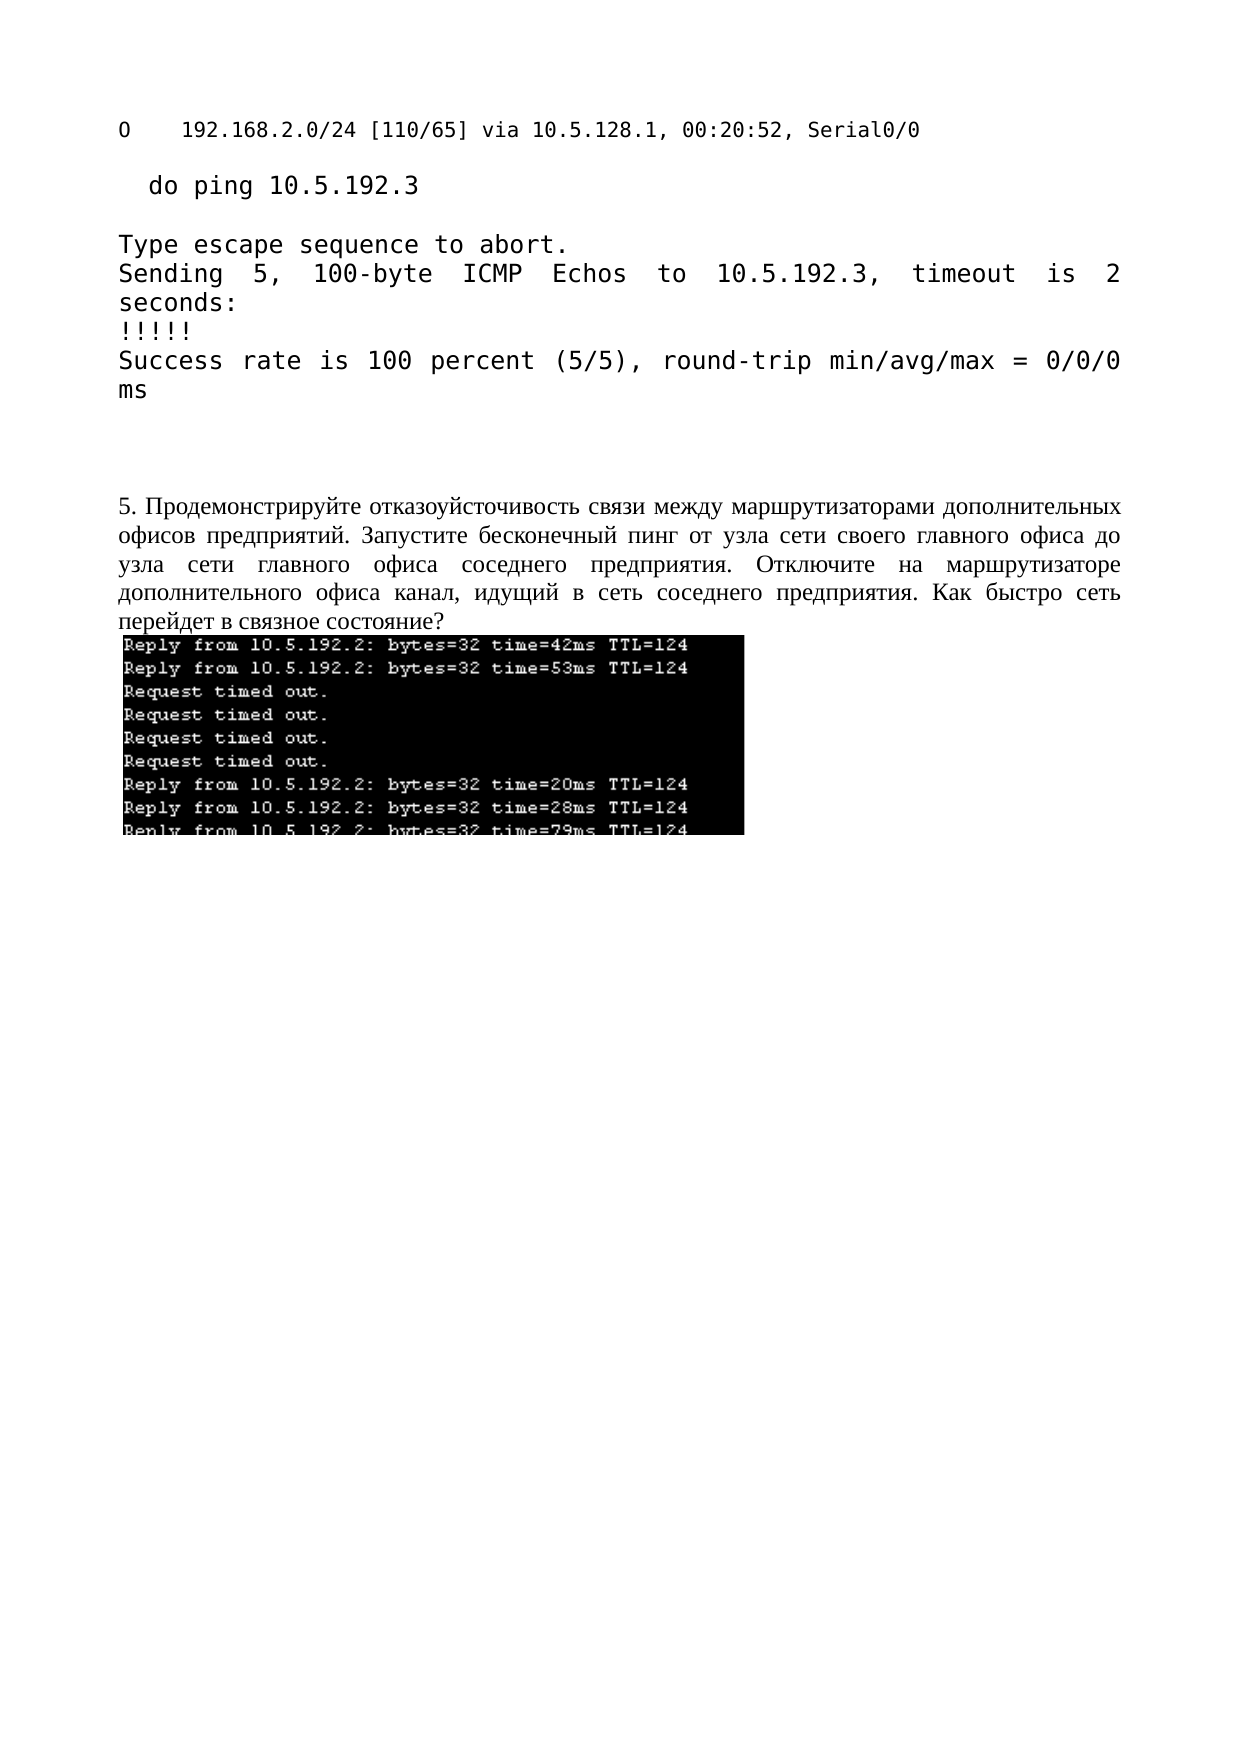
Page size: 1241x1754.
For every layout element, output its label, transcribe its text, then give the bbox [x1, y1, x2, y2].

text Type escape sequence to abort. [118, 230, 1122, 259]
text Success rate is 100 percent (5/5), round-trip min/avg/max = 0/0/0 ms [118, 347, 1122, 405]
text Sending 5, 100-byte ICMP Echos to 10.5.192.3, timeout is 2 seconds: [118, 259, 1122, 317]
text 5. Продемонстрируйте отказоуйсточивость связи между маршрутизаторами дополнительных офисов предприятий. Запустите бесконечный пинг от узла сети своего главного офиса до узла сети главного офиса соседнего предприятия. Отключите на маршрутизаторе дополнительного офиса канал, идущий в сеть соседнего предприятия. Как быстро сеть перейдет в связное состояние? [118, 491, 1122, 635]
text !!!!! [118, 317, 1122, 347]
text O 192.168.2.0/24 [110/65] via 10.5.128.1, 00:20:52, Serial0/0 [118, 118, 1122, 142]
text do ping 10.5.192.3 [118, 172, 1122, 201]
picture [123, 635, 745, 835]
